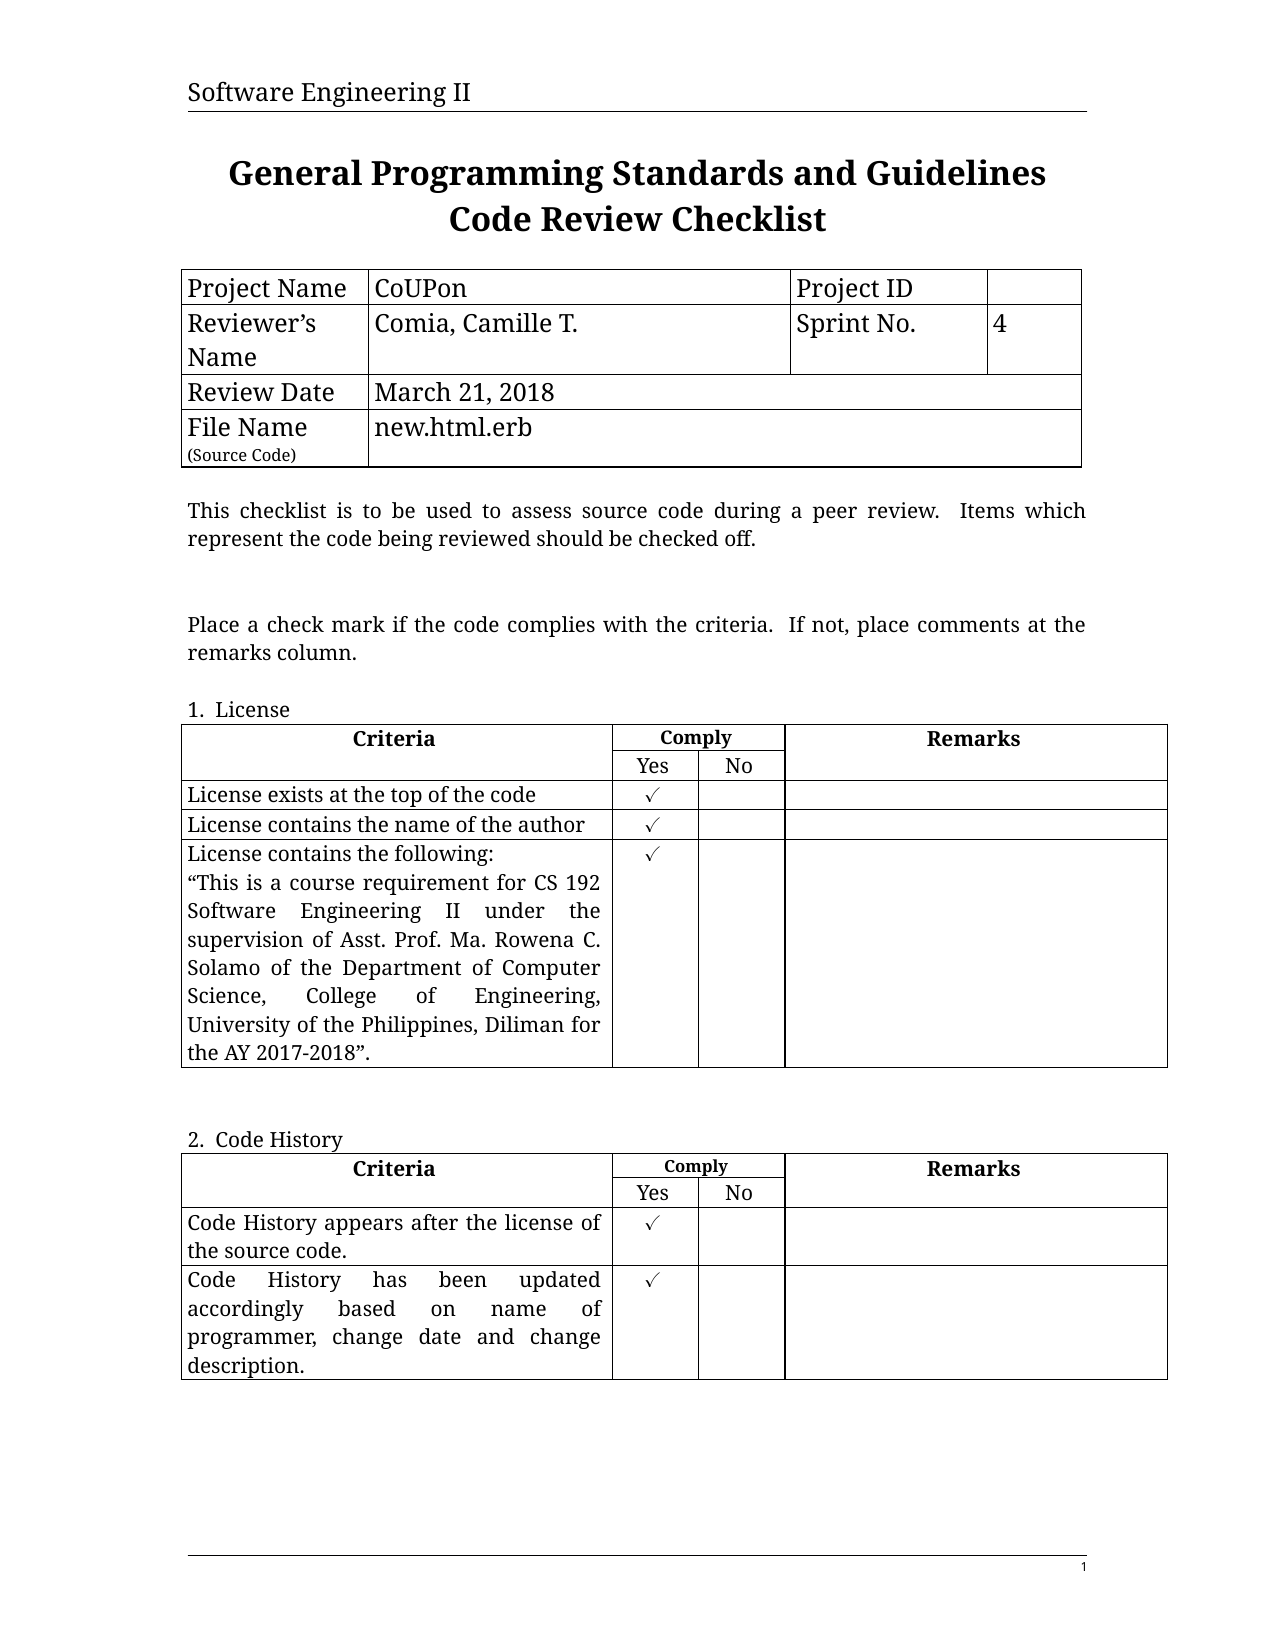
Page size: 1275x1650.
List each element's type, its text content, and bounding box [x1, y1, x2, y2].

table_cell Reviewer’s Name [182, 305, 368, 373]
text 1. License [187, 695, 1087, 723]
table_cell Comia, Camille T. [369, 305, 790, 373]
table_cell ✓ [613, 1266, 698, 1379]
table_cell ✓ [613, 840, 698, 1067]
table_cell [786, 1266, 1167, 1379]
text 2. Code History [187, 1125, 1087, 1153]
table_header CoUPon [369, 270, 790, 304]
table_header Criteria [182, 1154, 612, 1207]
table_cell ✓ [613, 1208, 698, 1264]
table_cell [699, 1266, 784, 1379]
table_cell [786, 840, 1167, 1067]
table_cell [786, 781, 1167, 809]
table_cell Review Date [182, 375, 368, 409]
table_cell License contains the following: “This is a course requirement for CS 192 Software Engineering II under the supervision of Asst. Prof. Ma. Rowena C. Solamo of the Department of Computer Science, College of Engineering, University of the Philippines, Diliman for the AY 2017-2018”. [182, 840, 612, 1067]
table_cell Code History appears after the license of the source code. [182, 1208, 612, 1264]
table_cell License contains the name of the author [182, 810, 612, 838]
table_cell No [699, 751, 784, 779]
table_cell 4 [988, 305, 1081, 373]
table_header Project Name [182, 270, 368, 304]
table_cell March 21, 2018 [369, 375, 1081, 409]
text General Programming Standards and Guidelines Code Review Checklist [187, 150, 1087, 241]
table_cell No [699, 1178, 784, 1207]
table_header Project ID [791, 270, 987, 304]
table_header Comply [613, 725, 784, 750]
table_cell ✓ [613, 810, 698, 838]
table_cell [699, 1208, 784, 1264]
table_cell [699, 781, 784, 809]
table_cell Yes [613, 1178, 698, 1207]
table_cell Code History has been updated accordingly based on name of programmer, change date and change description. [182, 1266, 612, 1379]
table_header Comply [613, 1154, 784, 1177]
table_cell License exists at the top of the code [182, 781, 612, 809]
table_cell Yes [613, 751, 698, 779]
table_cell [699, 840, 784, 1067]
table_header Remarks [786, 725, 1167, 779]
table_header Remarks [786, 1154, 1167, 1207]
table_cell [786, 1208, 1167, 1264]
table_cell File Name (Source Code) [182, 410, 368, 466]
text This checklist is to be used to assess source code during a peer review. Items which represent the code being reviewed should be checked off. [187, 496, 1087, 553]
table_header [988, 270, 1081, 304]
text Place a check mark if the code complies with the criteria. If not, place comments at the remarks column. [187, 610, 1087, 667]
table_header Criteria [182, 725, 612, 779]
table_cell [786, 810, 1167, 838]
table_cell new.html.erb [369, 410, 1081, 466]
table_cell ✓ [613, 781, 698, 809]
table_cell [699, 810, 784, 838]
table_cell Sprint No. [791, 305, 987, 373]
